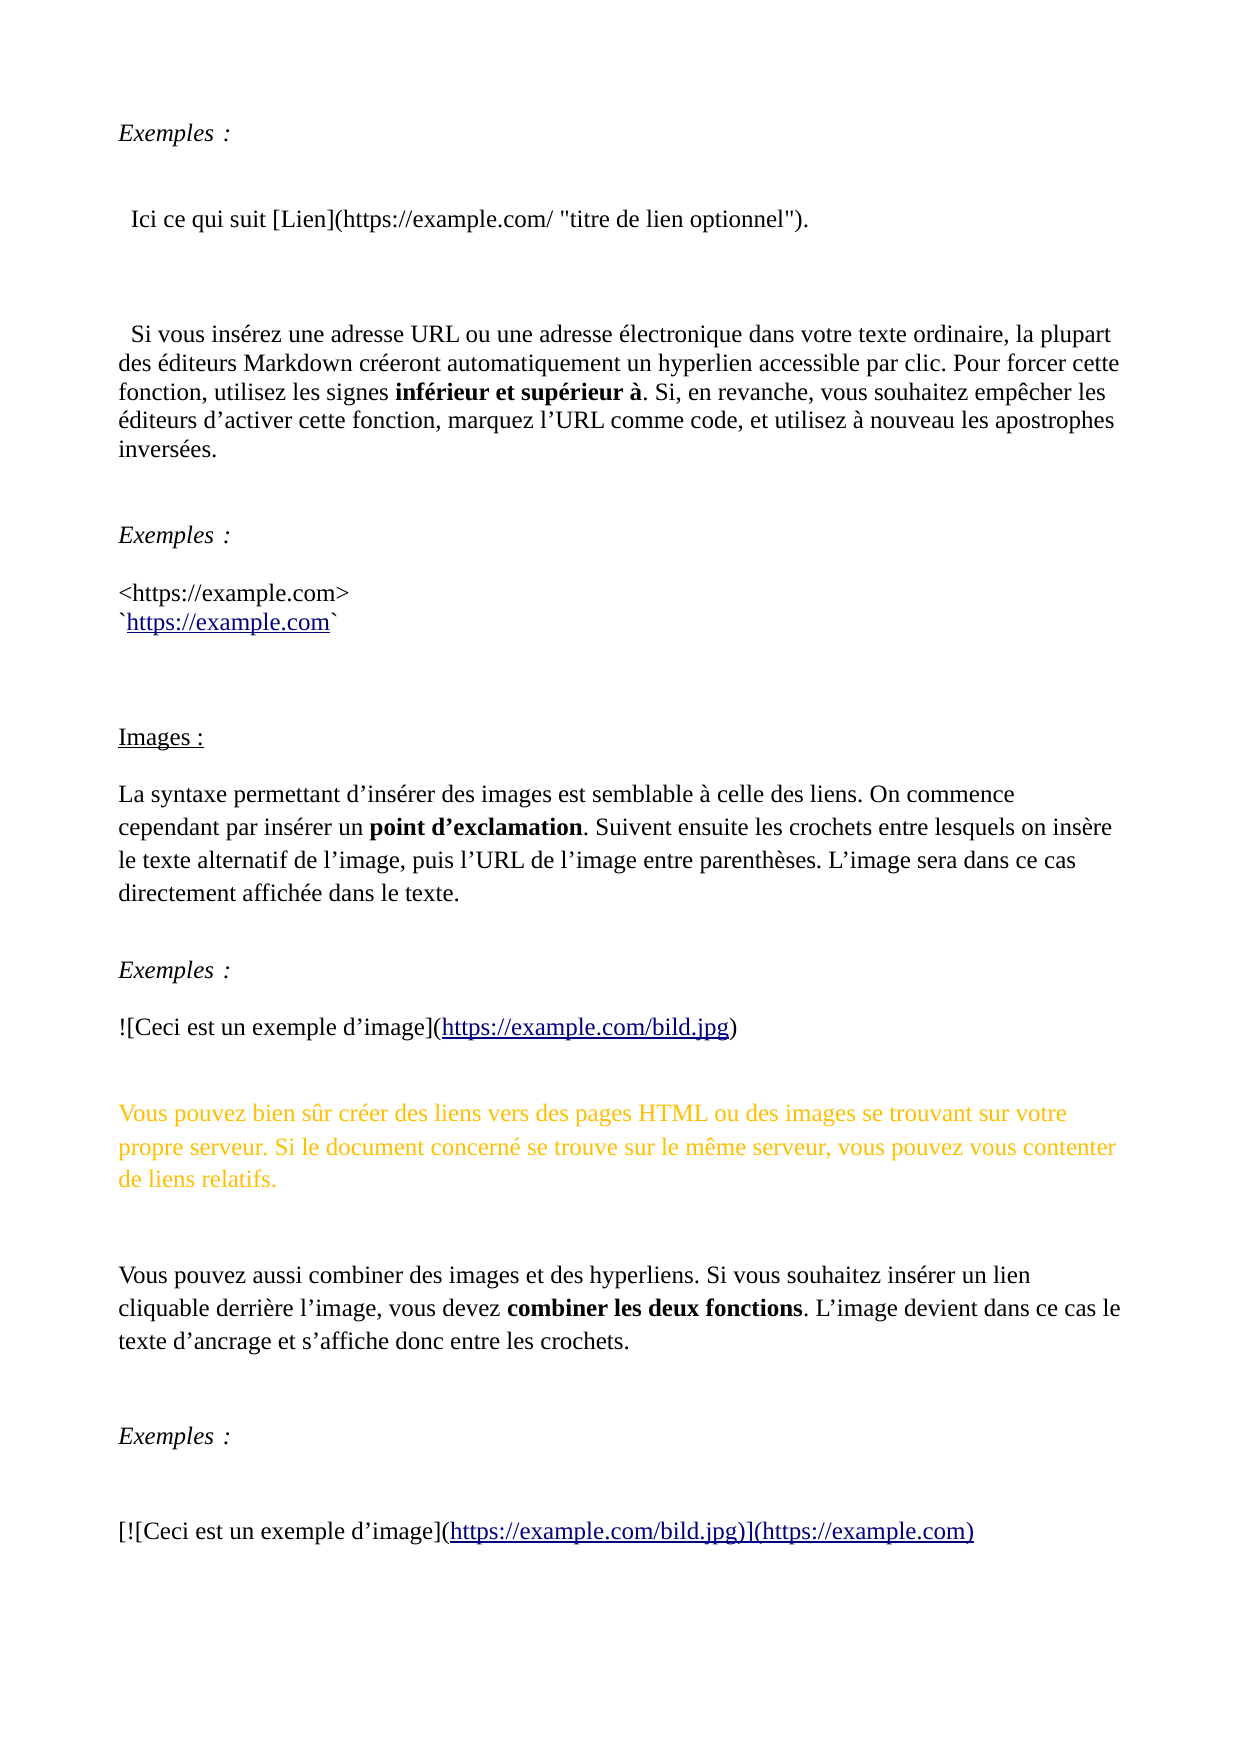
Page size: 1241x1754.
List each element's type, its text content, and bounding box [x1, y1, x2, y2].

text Exemples : [118, 1421, 1122, 1450]
text La syntaxe permettant d’insérer des images est semblable à celle des liens. On commence cependant par insérer un point d’exclamation. Suivent ensuite les crochets entre lesquels on insère le texte alternatif de l’image, puis l’URL de l’image entre parenthèses. L’image sera dans ce cas directement affichée dans le texte. [118, 779, 1122, 907]
text Exemples : [118, 118, 1122, 147]
text Vous pouvez aussi combiner des images et des hyperliens. Si vous souhaitez insérer un lien cliquable derrière l’image, vous devez combiner les deux fonctions. L’image devient dans ce cas le texte d’ancrage et s’affiche donc entre les crochets. [118, 1260, 1122, 1354]
text [![Ceci est un exemple d’image](https://example.com/bild.jpg)](https://example.com) [118, 1516, 1122, 1545]
text Si vous insérez une adresse URL ou une adresse électronique dans votre texte ordinaire, la plupart des éditeurs Markdown créeront automatiquement un hyperlien accessible par clic. Pour forcer cette fonction, utilisez les signes inférieur et supérieur à. Si, en revanche, vous souhaitez empêcher les éditeurs d’activer cette fonction, marquez l’URL comme code, et utilisez à nouveau les apostrophes inversées. [118, 319, 1122, 463]
text Exemples : [118, 955, 1122, 983]
text Images : [118, 722, 1122, 751]
text `https://example.com` [118, 607, 1122, 636]
text ![Ceci est un exemple d’image](https://example.com/bild.jpg) [118, 1012, 1122, 1041]
text Vous pouvez bien sûr créer des liens vers des pages HTML ou des images se trouvant sur votre propre serveur. Si le document concerné se trouve sur le même serveur, vous pouvez vous contenter de liens relatifs. [118, 1098, 1122, 1193]
text Exemples : [118, 521, 1122, 549]
text Ici ce qui suit [Lien](https://example.com/ "titre de lien optionnel"). [118, 204, 1122, 233]
text <https://example.com> [118, 578, 1122, 607]
